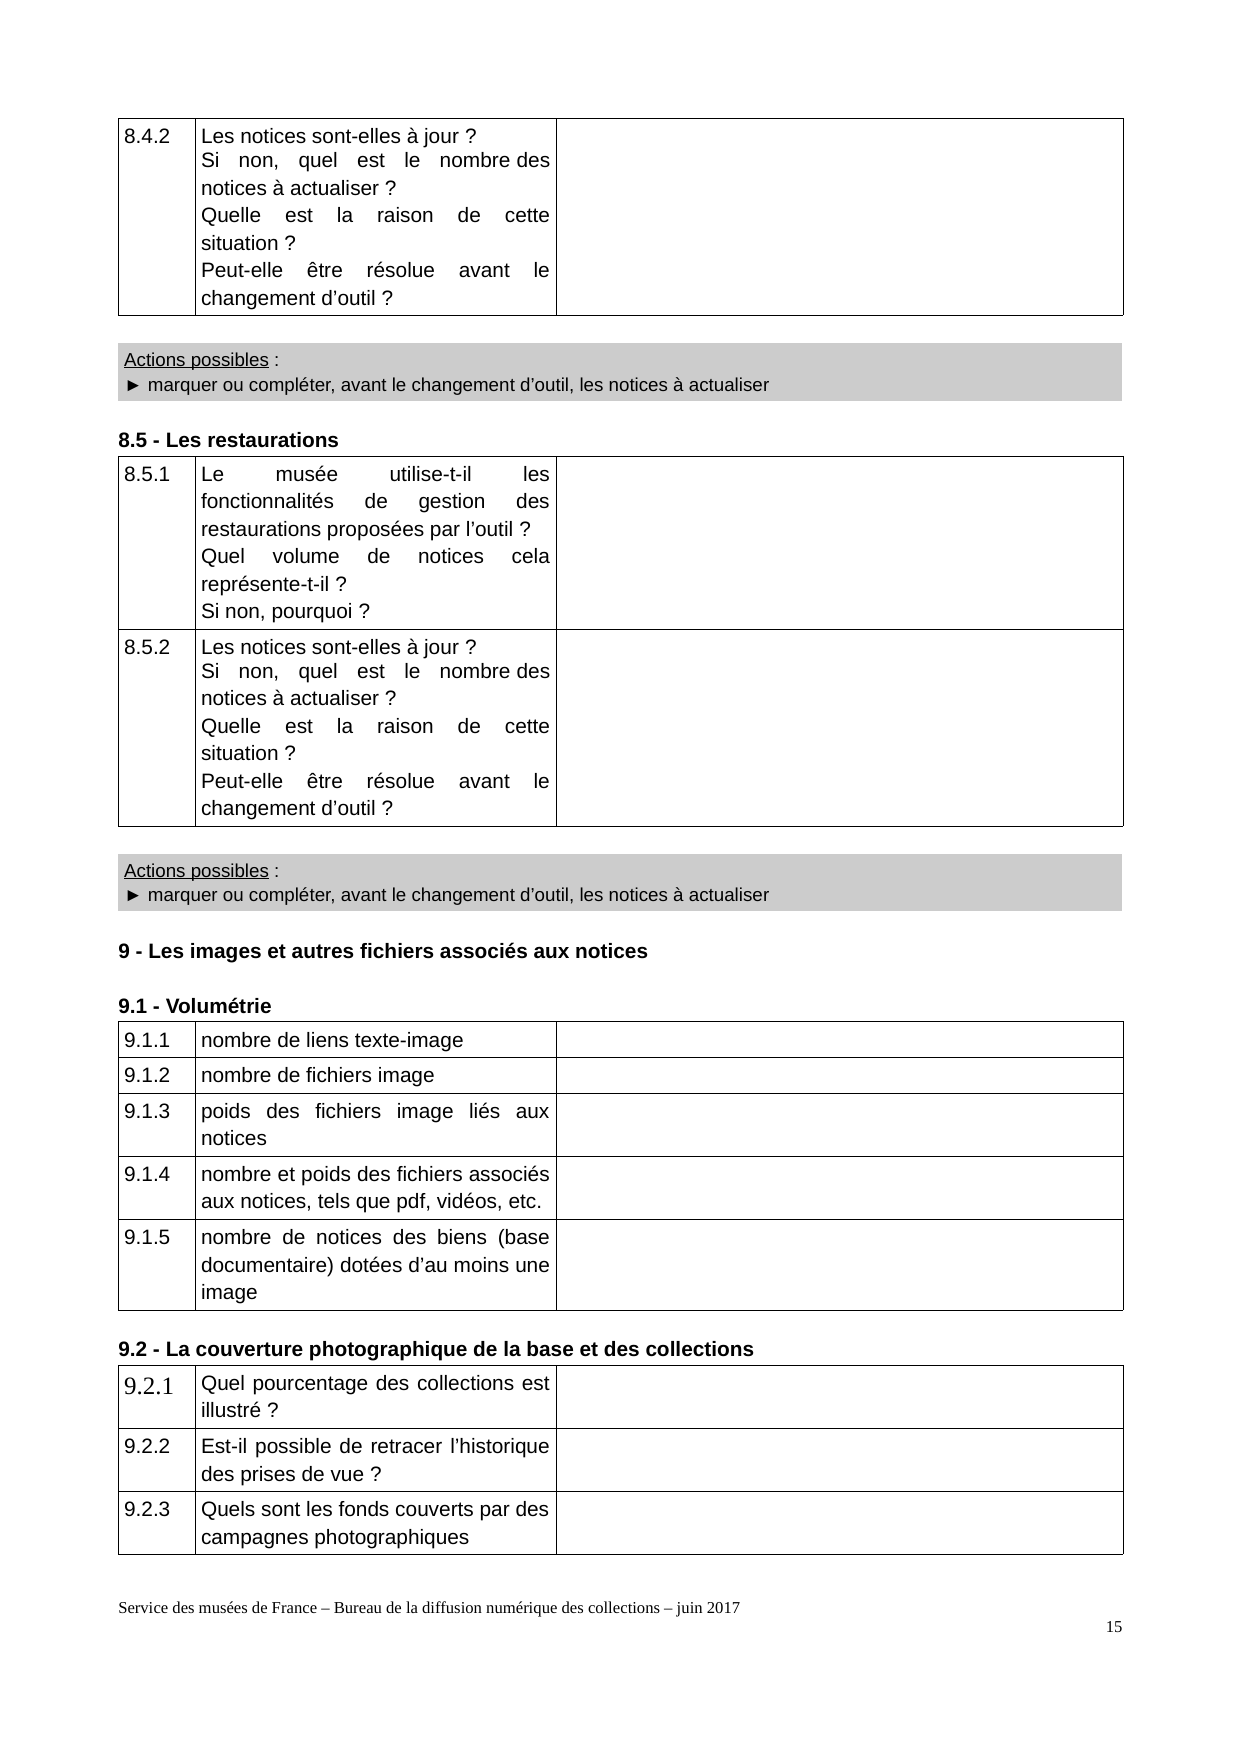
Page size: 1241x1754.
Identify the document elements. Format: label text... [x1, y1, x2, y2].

table_cell 8.5.2 [119, 630, 195, 826]
table_header [557, 457, 1123, 629]
table_cell 8.4.2 [119, 119, 195, 315]
table_cell Les notices sont-elles à jour ? Si non, quel est le nombre des notices à actualiser ? Quelle est la raison de cette situation ? Peut-elle être résolue avant le changement d’outil ? [196, 630, 556, 826]
table_cell 9.1.5 [119, 1220, 195, 1309]
table_cell [557, 1220, 1123, 1309]
table_cell [557, 119, 1123, 315]
table_cell [557, 1492, 1123, 1554]
table_cell [557, 1157, 1123, 1219]
table_cell 9.2.3 [119, 1492, 195, 1554]
table_cell 9.1.3 [119, 1094, 195, 1156]
text 9.1 - Volumétrie [118, 994, 1122, 1018]
table_header Quel pourcentage des collections est illustré ? [196, 1366, 556, 1428]
table_cell nombre et poids des fichiers associés aux notices, tels que pdf, vidéos, etc. [196, 1157, 556, 1219]
table_header 9.2.1 [119, 1366, 195, 1428]
table_header Actions possibles : ► marquer ou compléter, avant le changement d’outil, les notices à actualiser [118, 343, 1122, 401]
table_header Le musée utilise-t-il les fonctionnalités de gestion des restaurations proposées par l’outil ? Quel volume de notices cela représente-t-il ? Si non, pourquoi ? [196, 457, 556, 629]
text 9.2 - La couverture photographique de la base et des collections [118, 1337, 1122, 1361]
table_cell [557, 1429, 1123, 1491]
table_cell 9.1.4 [119, 1157, 195, 1219]
table_cell Les notices sont-elles à jour ? Si non, quel est le nombre des notices à actualiser ? Quelle est la raison de cette situation ? Peut-elle être résolue avant le changement d’outil ? [196, 119, 556, 315]
table_header [557, 1366, 1123, 1428]
text 9 - Les images et autres fichiers associés aux notices [118, 939, 1122, 963]
table_cell [557, 1094, 1123, 1156]
table_header 9.1.1 [119, 1022, 195, 1057]
table_cell Est-il possible de retracer l’historique des prises de vue ? [196, 1429, 556, 1491]
table_header [557, 1022, 1123, 1057]
table_cell Quels sont les fonds couverts par des campagnes photographiques [196, 1492, 556, 1554]
table_cell 9.2.2 [119, 1429, 195, 1491]
table_cell nombre de notices des biens (base documentaire) dotées d’au moins une image [196, 1220, 556, 1309]
table_cell 9.1.2 [119, 1058, 195, 1093]
table_header 8.5.1 [119, 457, 195, 629]
table_cell nombre de fichiers image [196, 1058, 556, 1093]
table_cell [557, 1058, 1123, 1093]
text 8.5 - Les restaurations [118, 428, 1122, 452]
table_cell [557, 630, 1123, 826]
table_cell poids des fichiers image liés aux notices [196, 1094, 556, 1156]
table_header nombre de liens texte-image [196, 1022, 556, 1057]
table_header Actions possibles : ► marquer ou compléter, avant le changement d’outil, les notices à actualiser [118, 854, 1122, 911]
